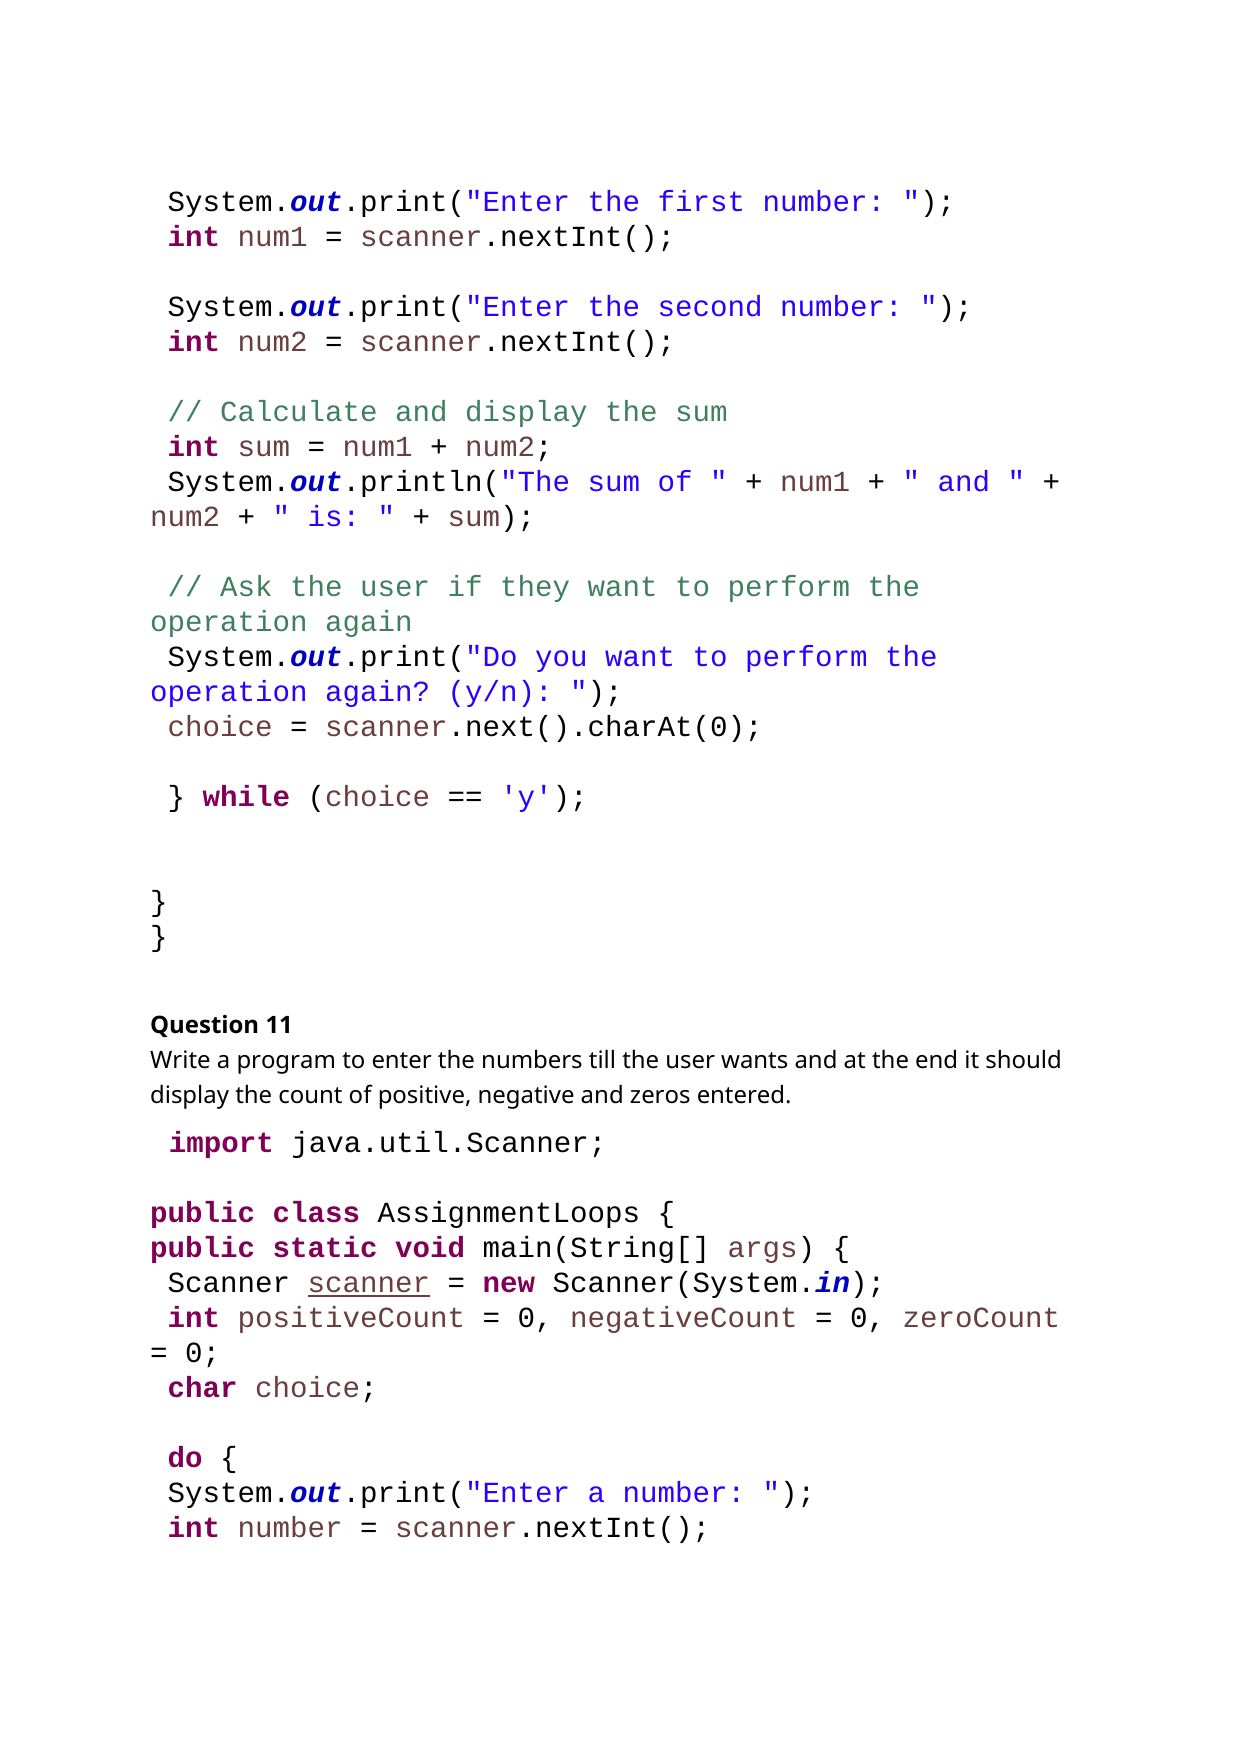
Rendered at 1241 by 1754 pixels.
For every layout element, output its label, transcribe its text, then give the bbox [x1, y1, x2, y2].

text int sum = num1 + num2; [150, 430, 1090, 465]
text // Ask the user if they want to perform the operation again [150, 570, 1090, 640]
text } [150, 920, 1090, 955]
text } [150, 885, 1090, 920]
text choice = scanner.next().charAt(0); [150, 710, 1090, 745]
text System.out.print("Enter a number: "); [150, 1476, 1090, 1511]
text Scanner scanner = new Scanner(System.in); [150, 1266, 1090, 1301]
text public class AssignmentLoops { [150, 1196, 1090, 1231]
text System.out.println("The sum of " + num1 + " and " + num2 + " is: " + sum); [150, 465, 1090, 535]
text public static void main(String[] args) { [150, 1231, 1090, 1266]
text System.out.print("Enter the first number: "); [150, 185, 1090, 220]
text System.out.print("Do you want to perform the operation again? (y/n): "); [150, 640, 1090, 710]
text do { [150, 1441, 1090, 1476]
text } while (choice == 'y'); [150, 780, 1090, 815]
text char choice; [150, 1371, 1090, 1406]
text int number = scanner.nextInt(); [150, 1511, 1090, 1546]
text Question 11 [150, 1006, 1090, 1041]
text System.out.print("Enter the second number: "); [150, 290, 1090, 325]
text int num1 = scanner.nextInt(); [150, 220, 1090, 255]
text Write a program to enter the numbers till the user wants and at the end it should display the count of positive, negative and zeros entered. [150, 1041, 1090, 1111]
text int positiveCount = 0, negativeCount = 0, zeroCount = 0; [150, 1301, 1090, 1371]
text int num2 = scanner.nextInt(); [150, 325, 1090, 360]
text // Calculate and display the sum [150, 395, 1090, 430]
text import java.util.Scanner; [150, 1126, 1090, 1161]
